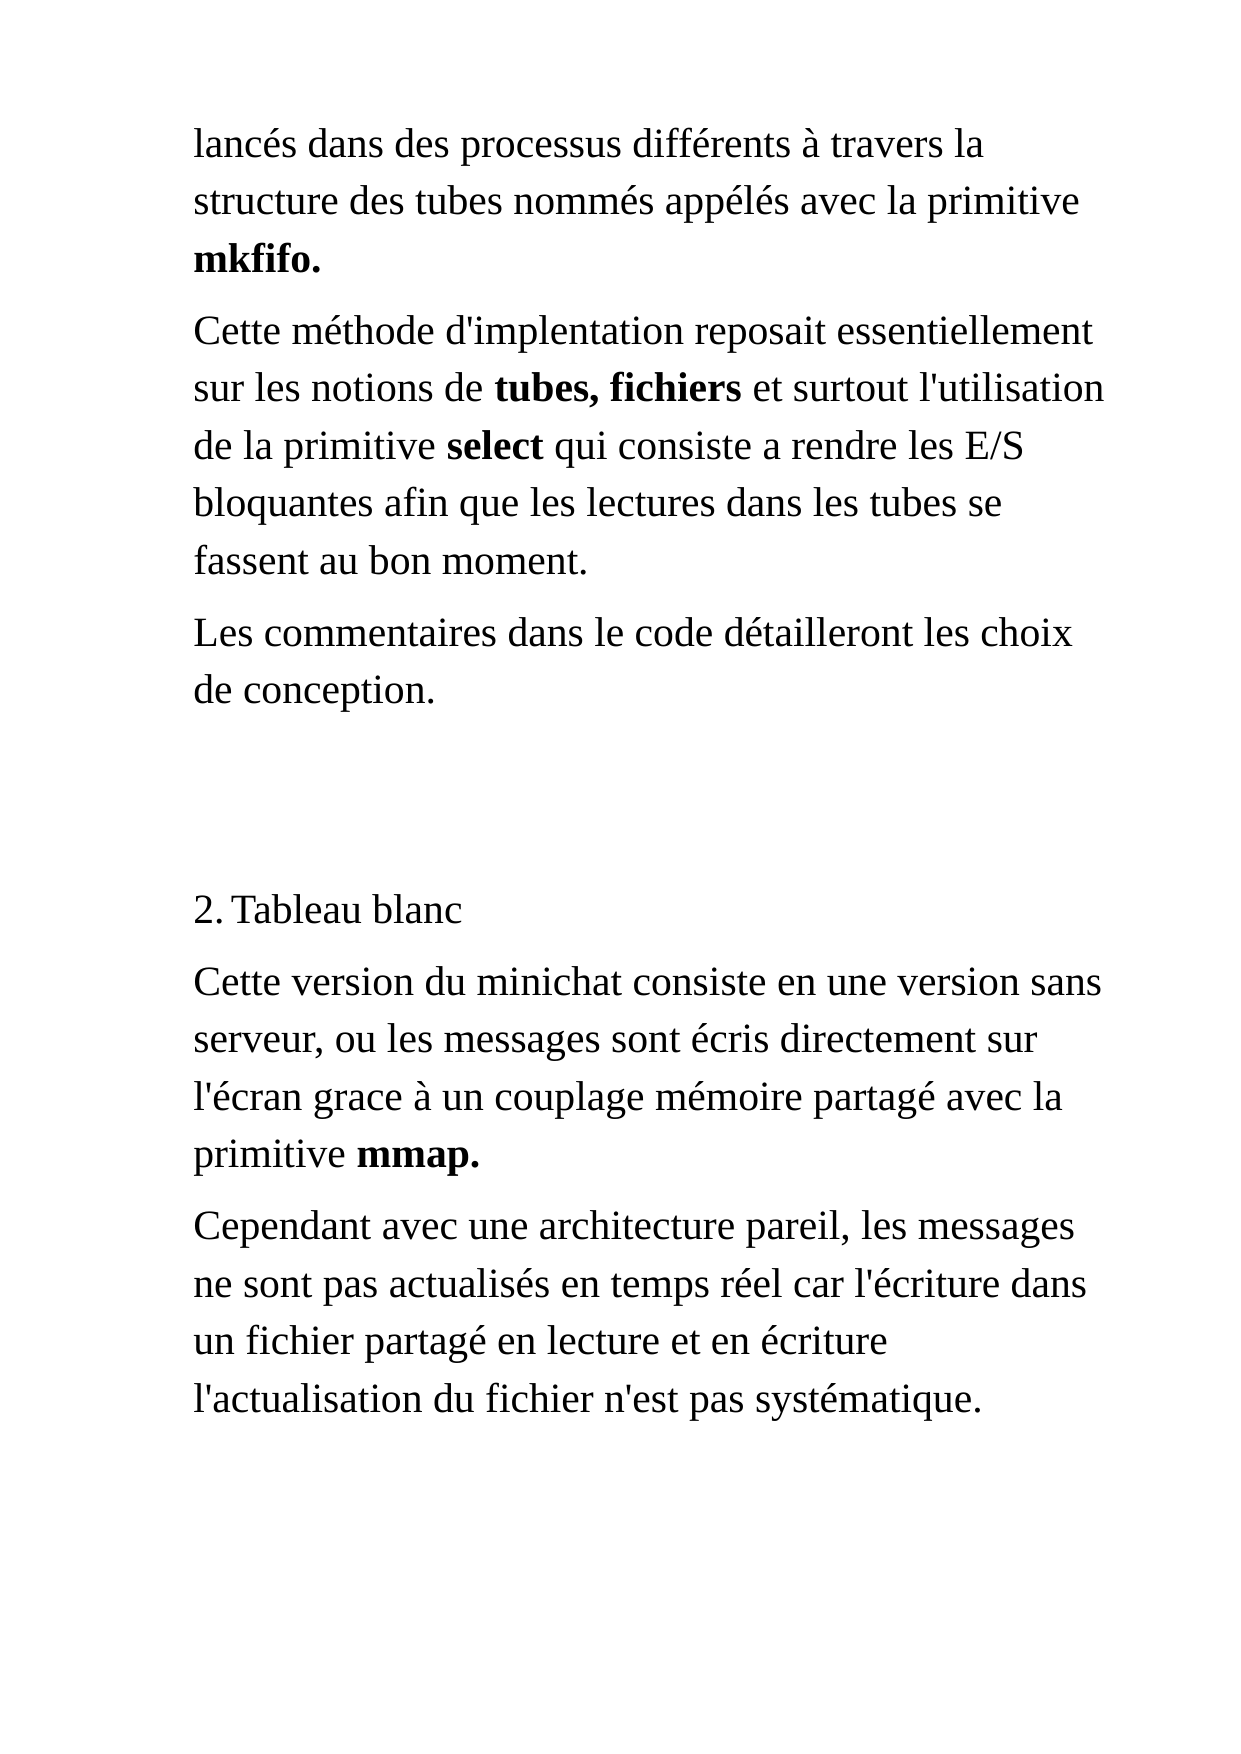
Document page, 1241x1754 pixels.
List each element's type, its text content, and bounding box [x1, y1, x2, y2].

list Cette version du minichat consiste en une version sans serveur, ou les messages sont écris directement sur l'écran grace à un couplage mémoire partagé avec la primitive mmap. [156, 956, 1122, 1177]
list Tableau blanc [193, 884, 1122, 932]
list Cette méthode d'implentation reposait essentiellement sur les notions de tubes, fichiers et surtout l'utilisation de la primitive select qui consiste a rendre les E/S bloquantes afin que les lectures dans les tubes se fassent au bon moment. [156, 305, 1122, 583]
list Les commentaires dans le code détailleront les choix de conception. [156, 607, 1122, 713]
list lancés dans des processus différents à travers la structure des tubes nommés appélés avec la primitive mkfifo. [156, 118, 1122, 281]
list Cependant avec une architecture pareil, les messages ne sont pas actualisés en temps réel car l'écriture dans un fichier partagé en lecture et en écriture l'actualisation du fichier n'est pas systématique. [156, 1201, 1122, 1421]
